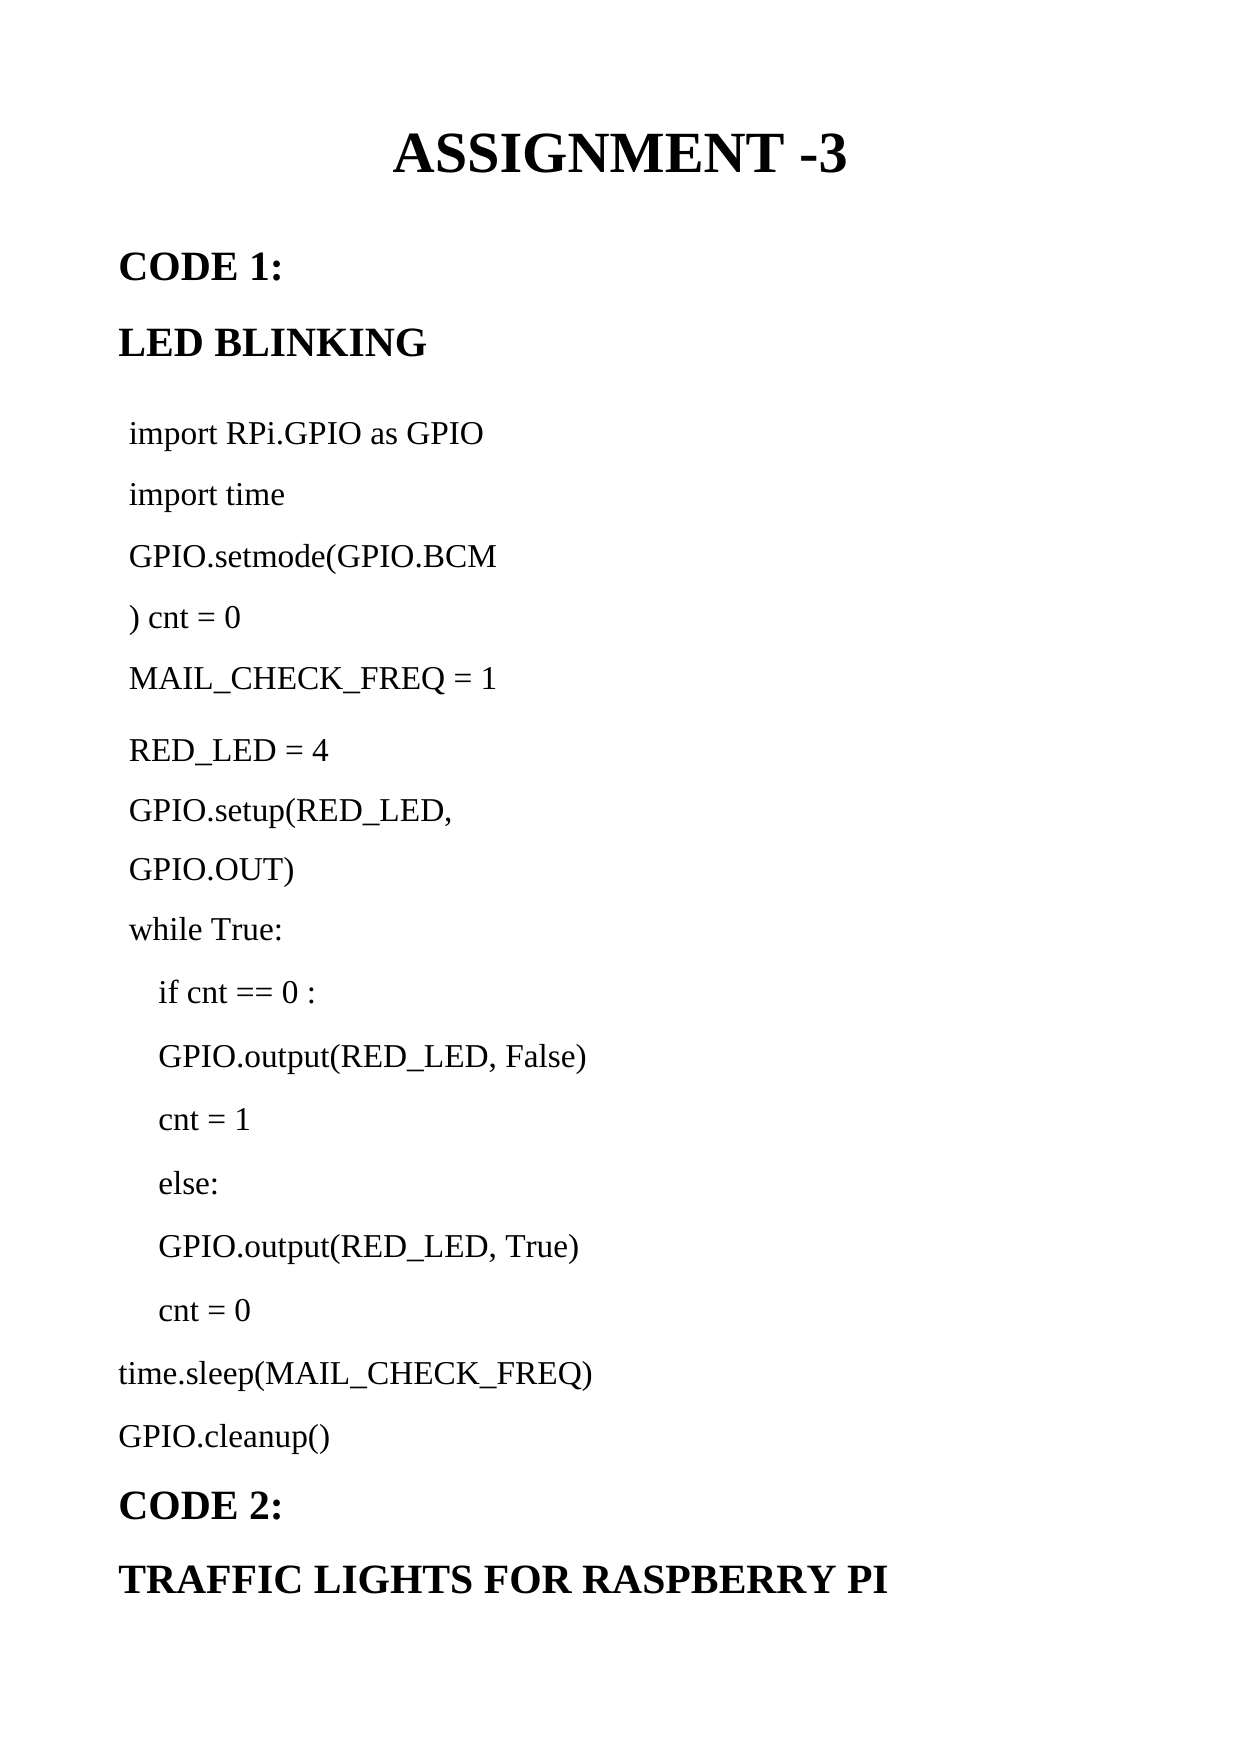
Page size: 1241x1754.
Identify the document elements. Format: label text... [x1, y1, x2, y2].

text else: [158, 1163, 1122, 1201]
text CODE 2: [118, 1480, 1122, 1528]
text TRAFFIC LIGHTS FOR RASPBERRY PI [118, 1554, 1122, 1602]
text cnt = 1 [158, 1099, 1122, 1138]
text while True: [128, 909, 1122, 947]
text if cnt == 0 : [158, 973, 1122, 1011]
text GPIO.cleanup() [118, 1417, 1122, 1455]
text RED_LED = 4 GPIO.setup(RED_LED, GPIO.OUT) [128, 731, 589, 888]
text GPIO.output(RED_LED, True) [158, 1226, 1122, 1265]
text GPIO.output(RED_LED, False) [158, 1036, 1122, 1074]
text import RPi.GPIO as GPIO import time GPIO.setmode(GPIO.BCM) cnt = 0 [128, 413, 499, 635]
text time.sleep(MAIL_CHECK_FREQ) [118, 1353, 1122, 1392]
text CODE 1: [118, 241, 1122, 289]
text LED BLINKING [118, 317, 1122, 365]
text MAIL_CHECK_FREQ = 1 [128, 658, 1122, 697]
text ASSIGNMENT -3 [118, 118, 1122, 185]
text cnt = 0 [158, 1290, 1122, 1328]
